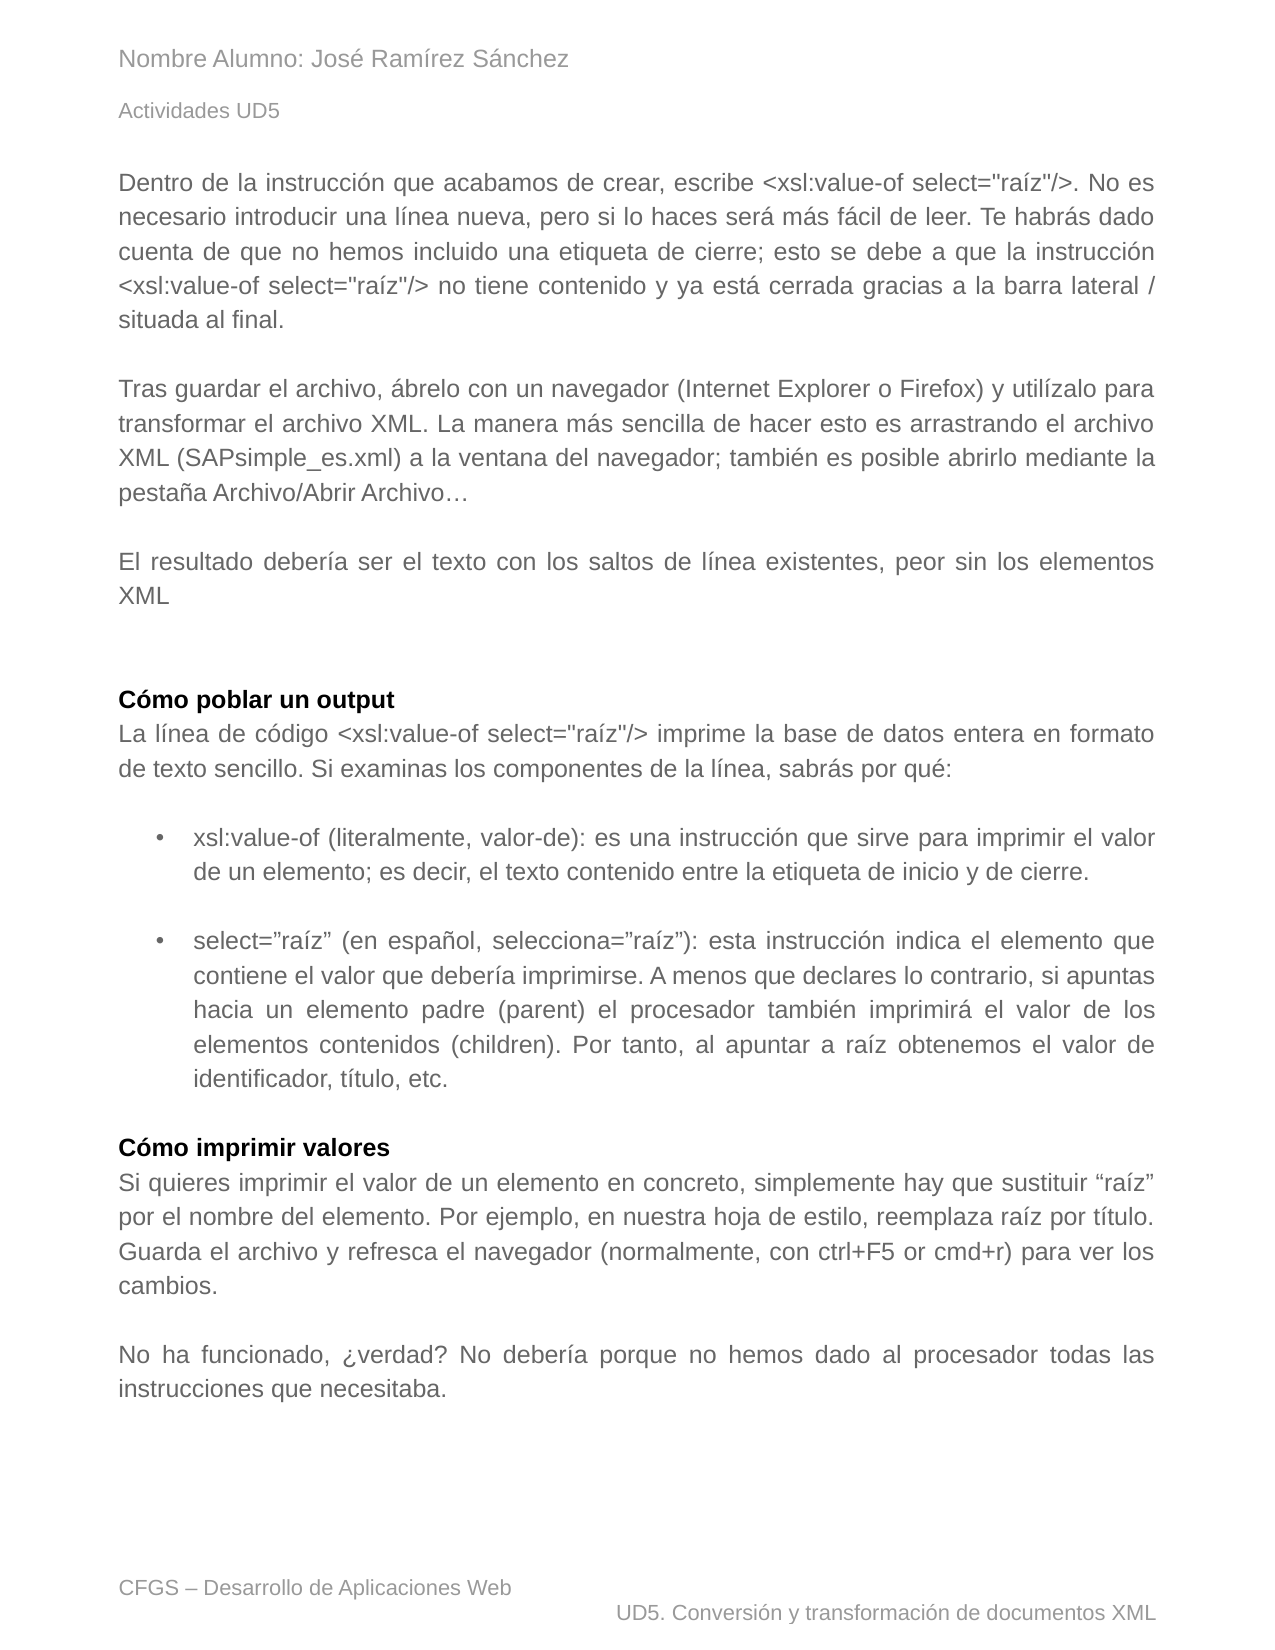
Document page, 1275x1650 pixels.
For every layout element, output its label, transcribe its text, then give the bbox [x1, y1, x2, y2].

subtitle Cómo imprimir valores [118, 1133, 1157, 1162]
subtitle xsl:value-of (literalmente, valor-de): es una instrucción que sirve para imprimir el valor de un elemento; es decir, el texto contenido entre la etiqueta de inicio y de cierre. [156, 823, 1157, 886]
subtitle Tras guardar el archivo, ábrelo con un navegador (Internet Explorer o Firefox) y utilízalo para transformar el archivo XML. La manera más sencilla de hacer esto es arrastrando el archivo XML (SAPsimple_es.xml) a la ventana del navegador; también es posible abrirlo mediante la pestaña Archivo/Abrir Archivo… [118, 374, 1157, 507]
subtitle El resultado debería ser el texto con los saltos de línea existentes, peor sin los elementos XML [118, 547, 1157, 610]
subtitle Si quieres imprimir el valor de un elemento en concreto, simplemente hay que sustituir “raíz” por el nombre del elemento. Por ejemplo, en nuestra hoja de estilo, reemplaza raíz por título. Guarda el archivo y refresca el navegador (normalmente, con ctrl+F5 or cmd+r) para ver los cambios. [118, 1168, 1157, 1300]
subtitle Dentro de la instrucción que acabamos de crear, escribe <xsl:value-of select="raíz"/>. No es necesario introducir una línea nueva, pero si lo haces será más fácil de leer. Te habrás dado cuenta de que no hemos incluido una etiqueta de cierre; esto se debe a que la instrucción <xsl:value-of select="raíz"/> no tiene contenido y ya está cerrada gracias a la barra lateral / situada al final. [118, 167, 1157, 334]
subtitle La línea de código <xsl:value-of select="raíz"/> imprime la base de datos entera en formato de texto sencillo. Si examinas los componentes de la línea, sabrás por qué: [118, 719, 1157, 782]
subtitle No ha funcionado, ¿verdad? No debería porque no hemos dado al procesador todas las instrucciones que necesitaba. [118, 1340, 1157, 1403]
subtitle Cómo poblar un output [118, 685, 1157, 713]
subtitle select=”raíz” (en español, selecciona=”raíz”): esta instrucción indica el elemento que contiene el valor que debería imprimirse. A menos que declares lo contrario, si apuntas hacia un elemento padre (parent) el procesador también imprimirá el valor de los elementos contenidos (children). Por tanto, al apuntar a raíz obtenemos el valor de identificador, título, etc. [156, 926, 1157, 1093]
